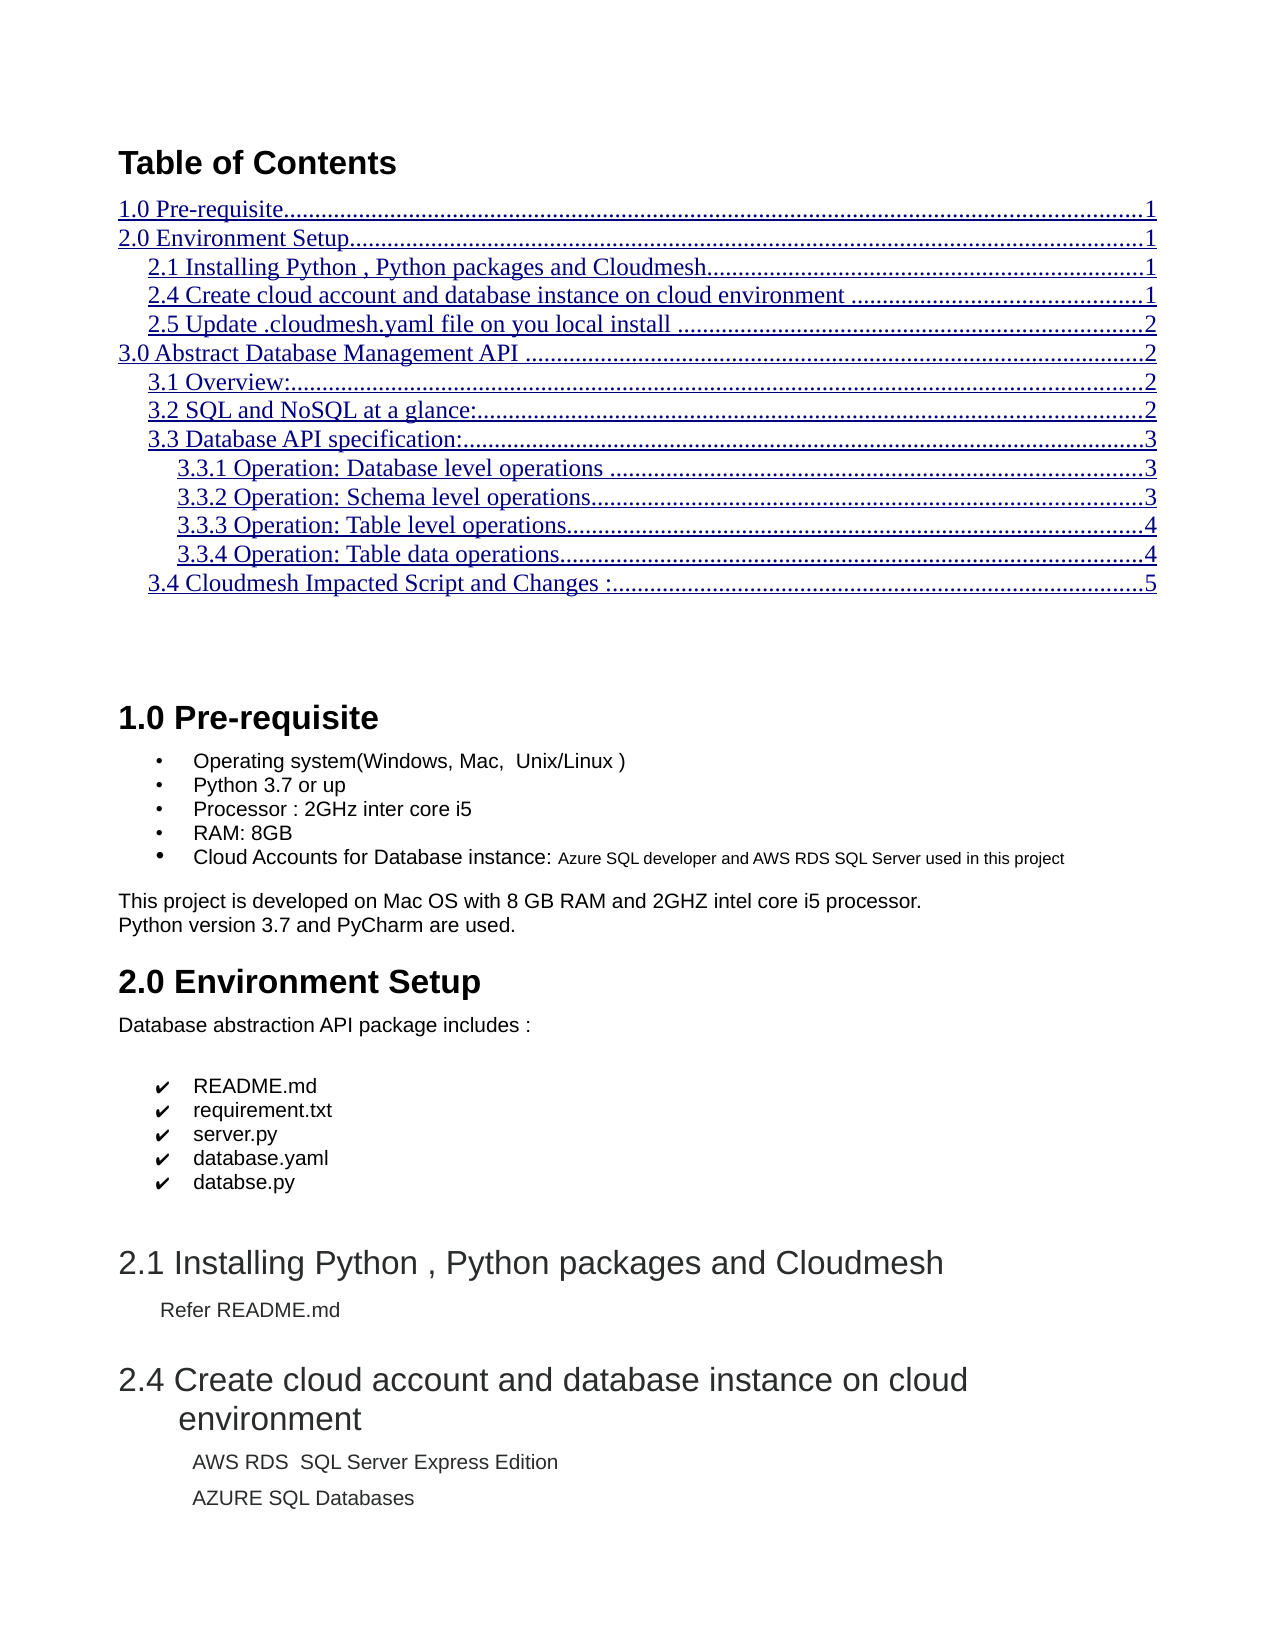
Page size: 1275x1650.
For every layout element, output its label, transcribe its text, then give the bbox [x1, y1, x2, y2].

list Cloud Accounts for Database instance: Azure SQL developer and AWS RDS SQL Server used in this project [156, 845, 1157, 870]
text AWS RDS SQL Server Express Edition [192, 1449, 1157, 1473]
text 1.0 Pre-requisite 1 [118, 194, 1157, 219]
list README.md [156, 1074, 1157, 1098]
text 2.1 Installing Python , Python packages and Cloudmesh 1 [148, 252, 1157, 277]
list RAM: 8GB [156, 821, 1157, 845]
list Python 3.7 or up [156, 773, 1157, 797]
list databse.py [156, 1170, 1157, 1194]
text 3.2 SQL and NoSQL at a glance: 2 [148, 395, 1157, 420]
list requirement.txt [156, 1098, 1157, 1122]
text 3.1 Overview: 2 [148, 367, 1157, 392]
text 3.3.3 Operation: Table level operations 4 [177, 510, 1157, 535]
text This project is developed on Mac OS with 8 GB RAM and 2GHZ intel core i5 processor. [118, 889, 1157, 913]
subtitle 1.0 Pre-requisite [118, 698, 1157, 736]
text 2.0 Environment Setup 1 [118, 223, 1157, 248]
text 3.3.1 Operation: Database level operations 3 [177, 453, 1157, 478]
text AZURE SQL Databases [192, 1486, 1157, 1510]
text Python version 3.7 and PyCharm are used. [118, 913, 1157, 937]
text 3.0 Abstract Database Management API 2 [118, 338, 1157, 363]
text 3.4 Cloudmesh Impacted Script and Changes : 5 [148, 568, 1157, 593]
text 2.5 Update .cloudmesh.yaml file on you local install 2 [148, 309, 1157, 334]
subtitle 2.0 Environment Setup [118, 962, 1157, 1001]
text 3.3 Database API specification: 3 [148, 424, 1157, 449]
text 2.4 Create cloud account and database instance on cloud environment 1 [148, 280, 1157, 305]
list database.yaml [156, 1146, 1157, 1170]
subtitle 2.1 Installing Python , Python packages and Cloudmesh [118, 1243, 1157, 1281]
text 3.3.4 Operation: Table data operations 4 [177, 539, 1157, 564]
subtitle 2.4 Create cloud account and database instance on cloud environment [118, 1360, 1157, 1437]
text Refer README.md [118, 1294, 1157, 1323]
list Processor : 2GHz inter core i5 [156, 797, 1157, 821]
text 3.3.2 Operation: Schema level operations 3 [177, 482, 1157, 507]
text Database abstraction API package includes : [118, 1013, 1157, 1037]
subtitle Table of Contents [118, 143, 1157, 182]
list server.py [156, 1122, 1157, 1146]
list Operating system(Windows, Mac, Unix/Linux ) [156, 749, 1157, 773]
